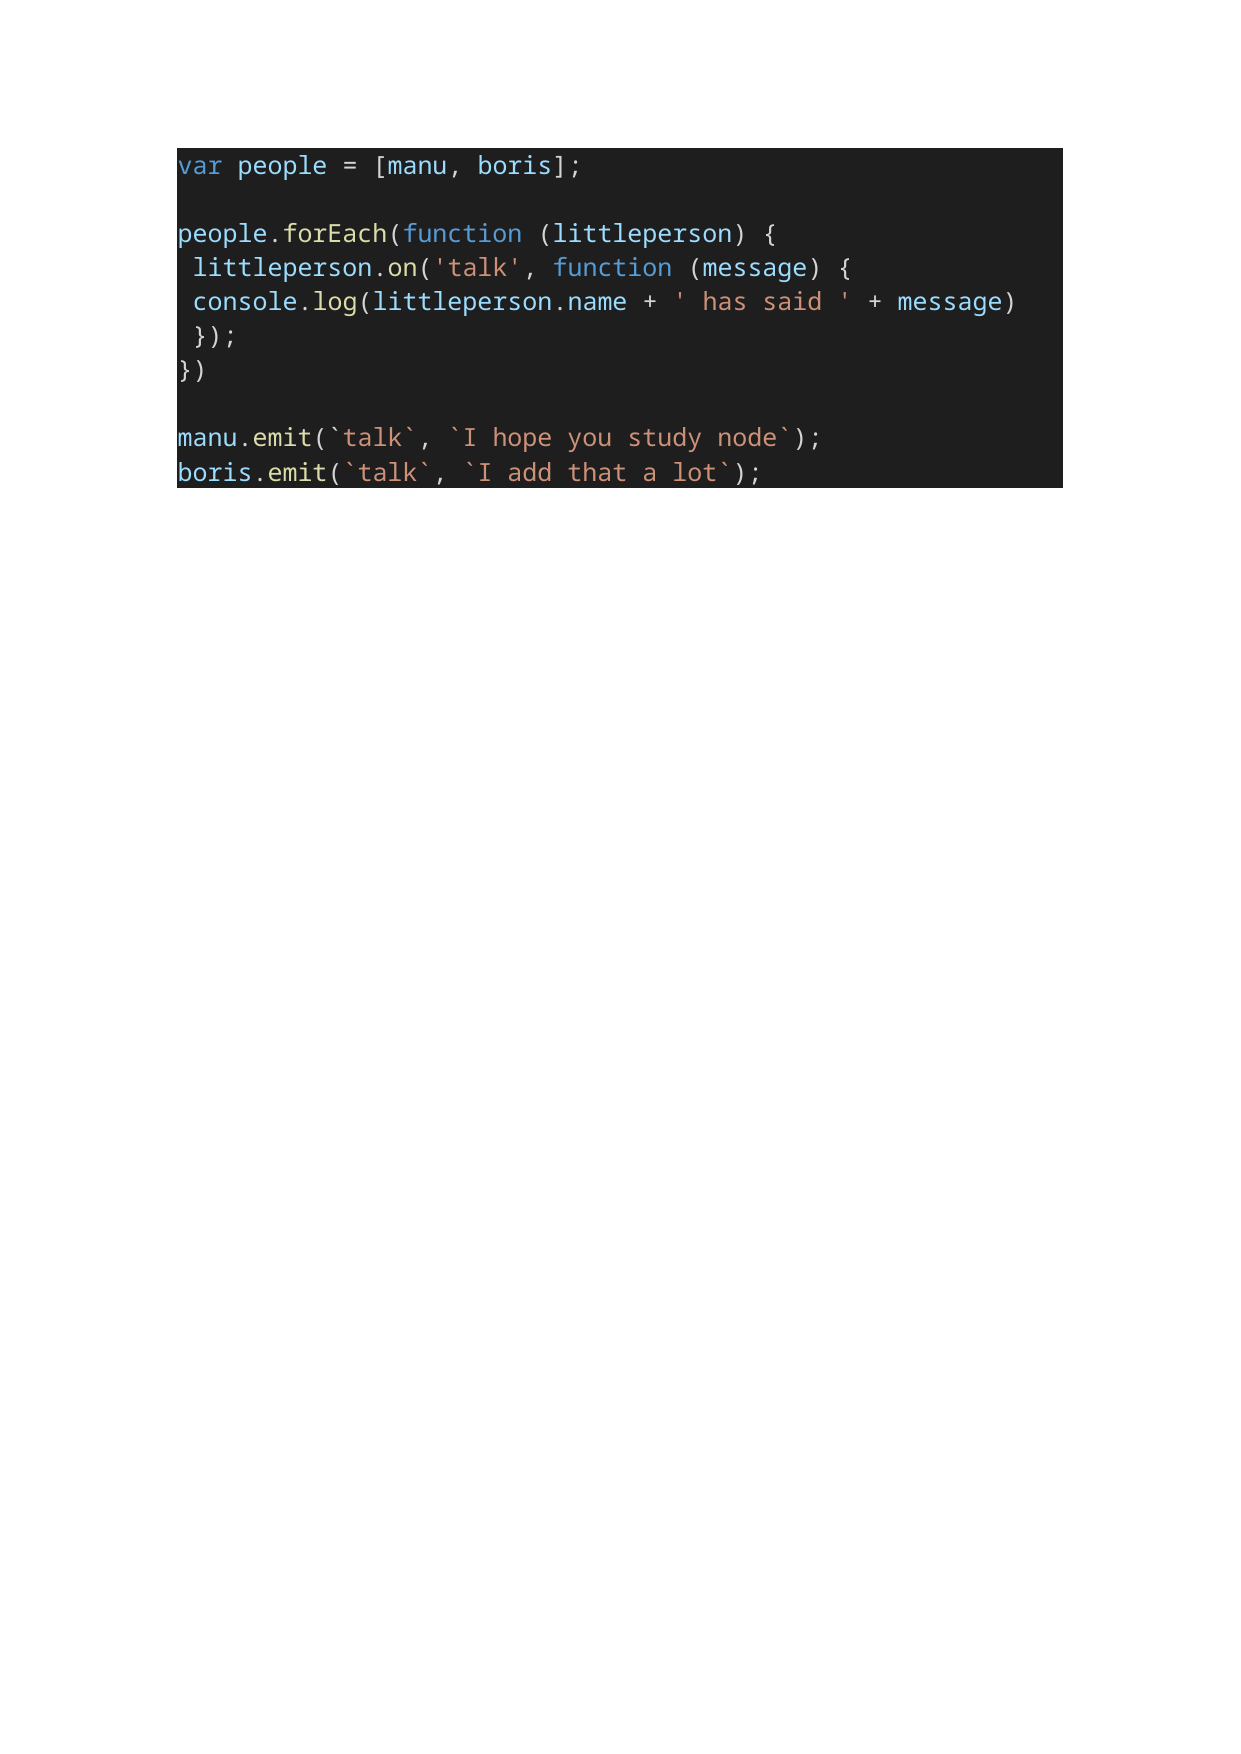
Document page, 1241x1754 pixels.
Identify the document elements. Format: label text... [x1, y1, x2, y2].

text var people = [manu, boris]; [177, 148, 1063, 182]
text }) [177, 352, 1063, 386]
text console.log(littleperson.name + ' has said ' + message) [177, 284, 1063, 318]
text littleperson.on('talk', function (message) { [177, 250, 1063, 284]
text people.forEach(function (littleperson) { [177, 216, 1063, 250]
text manu.emit(`talk`, `I hope you study node`); [177, 420, 1063, 454]
text }); [177, 318, 1063, 352]
text boris.emit(`talk`, `I add that a lot`); [177, 454, 1063, 488]
